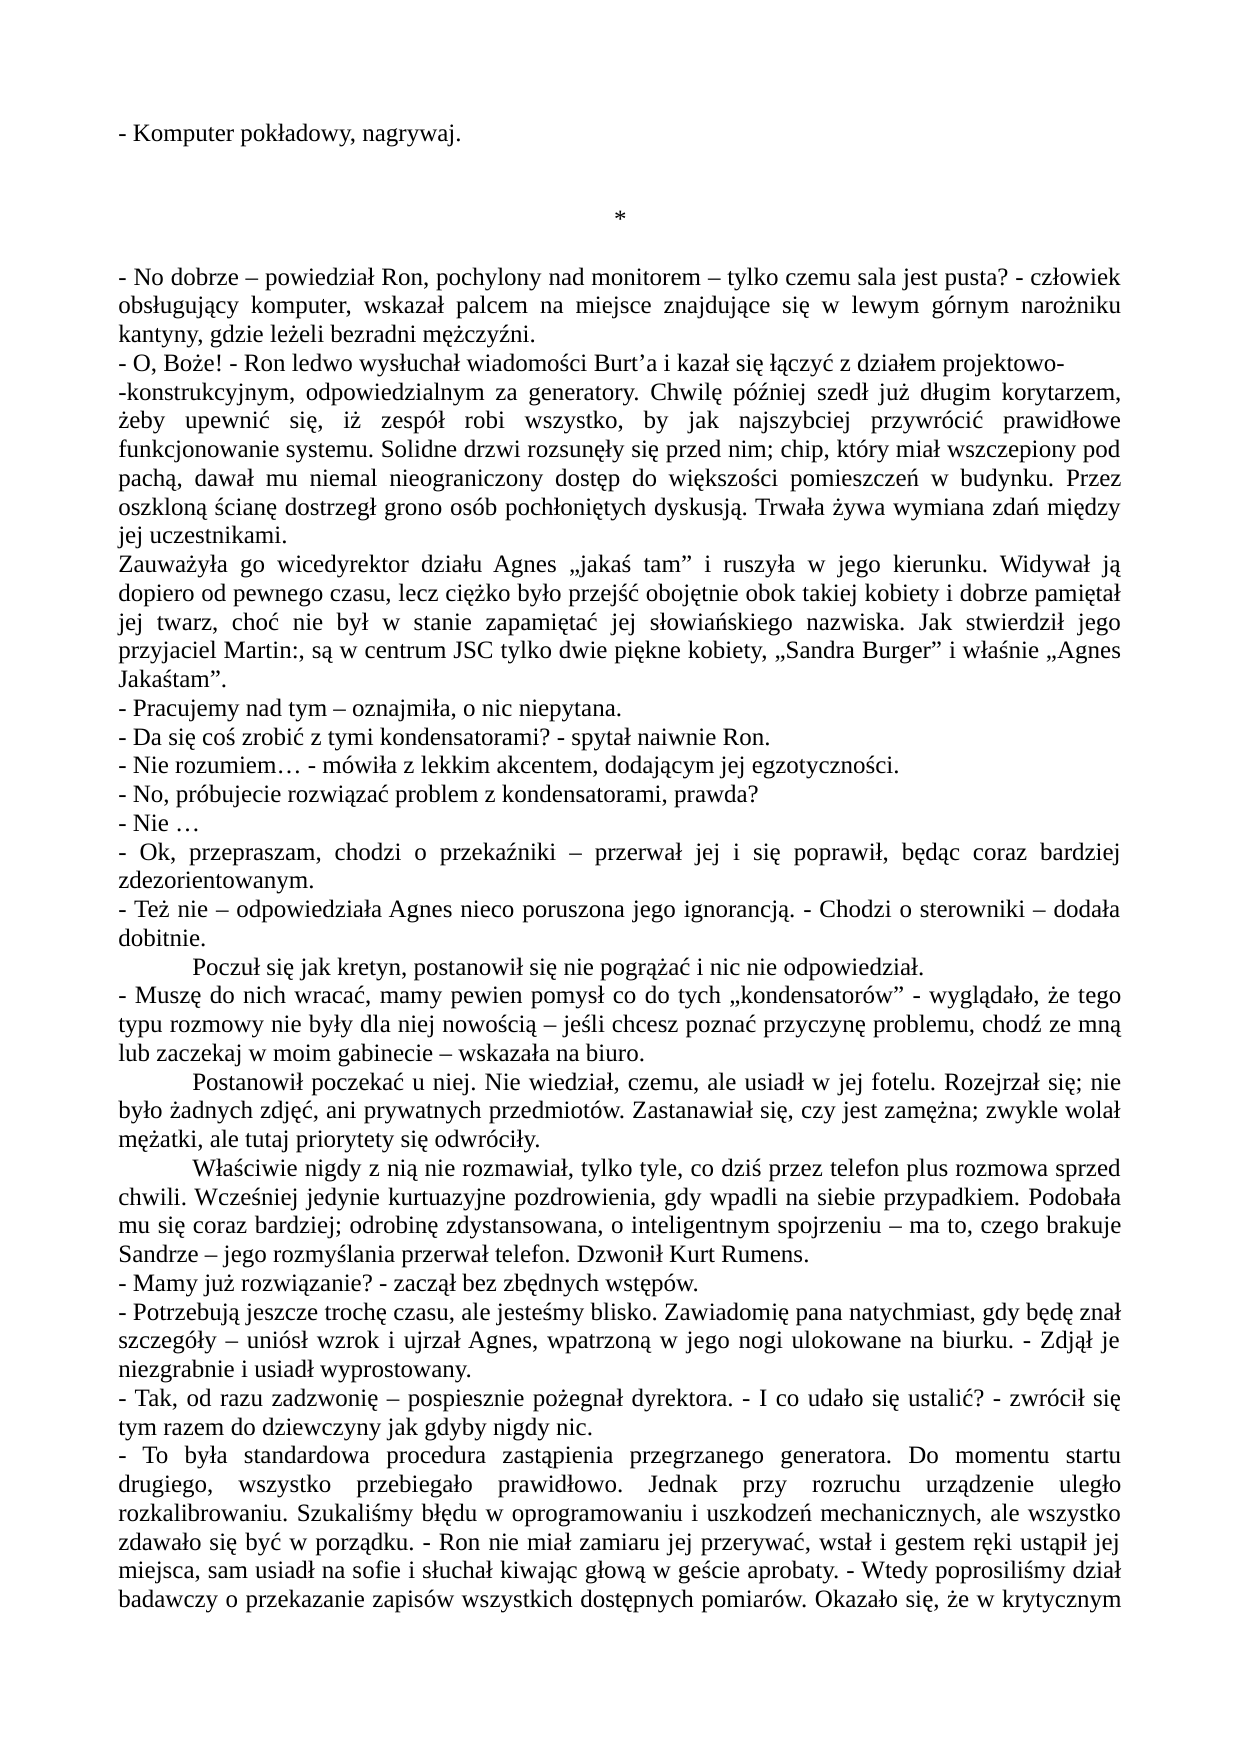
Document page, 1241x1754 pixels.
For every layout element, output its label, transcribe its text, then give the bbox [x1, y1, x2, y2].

text - Nie rozumiem… - mówiła z lekkim akcentem, dodającym jej egzotyczności. [118, 751, 1122, 779]
text -konstrukcyjnym, odpowiedzialnym za generatory. Chwilę później szedł już długim korytarzem, żeby upewnić się, iż zespół robi wszystko, by jak najszybciej przywrócić prawidłowe funkcjonowanie systemu. Solidne drzwi rozsunęły się przed nim; chip, który miał wszczepiony pod pachą, dawał mu niemal nieograniczony dostęp do większości pomieszczeń w budynku. Przez oszkloną ścianę dostrzegł grono osób pochłoniętych dyskusją. Trwała żywa wymiana zdań między jej uczestnikami. [118, 377, 1122, 549]
text - Da się coś zrobić z tymi kondensatorami? - spytał naiwnie Ron. [118, 722, 1122, 751]
text - Tak, od razu zadzwonię – pospiesznie pożegnał dyrektora. - I co udało się ustalić? - zwrócił się tym razem do dziewczyny jak gdyby nigdy nic. [118, 1383, 1122, 1441]
text - Nie … [118, 808, 1122, 837]
text Postanowił poczekać u niej. Nie wiedział, czemu, ale usiadł w jej fotelu. Rozejrzał się; nie było żadnych zdjęć, ani prywatnych przedmiotów. Zastanawiał się, czy jest zamężna; zwykle wolał mężatki, ale tutaj priorytety się odwróciły. [118, 1067, 1122, 1153]
text - Pracujemy nad tym – oznajmiła, o nic niepytana. [118, 693, 1122, 722]
text Właściwie nigdy z nią nie rozmawiał, tylko tyle, co dziś przez telefon plus rozmowa sprzed chwili. Wcześniej jedynie kurtuazyjne pozdrowienia, gdy wpadli na siebie przypadkiem. Podobała mu się coraz bardziej; odrobinę zdystansowana, o inteligentnym spojrzeniu – ma to, czego brakuje Sandrze – jego rozmyślania przerwał telefon. Dzwonił Kurt Rumens. [118, 1153, 1122, 1268]
text - To była standardowa procedura zastąpienia przegrzanego generatora. Do momentu startu drugiego, wszystko przebiegało prawidłowo. Jednak przy rozruchu urządzenie uległo rozkalibrowaniu. Szukaliśmy błędu w oprogramowaniu i uszkodzeń mechanicznych, ale wszystko zdawało się być w porządku. - Ron nie miał zamiaru jej przerywać, wstał i gestem ręki ustąpił jej miejsca, sam usiadł na sofie i słuchał kiwając głową w geście aprobaty. - Wtedy poprosiliśmy dział badawczy o przekazanie zapisów wszystkich dostępnych pomiarów. Okazało się, że w krytycznym [118, 1441, 1122, 1613]
text - Też nie – odpowiedziała Agnes nieco poruszona jego ignorancją. - Chodzi o sterowniki – dodała dobitnie. [118, 894, 1122, 952]
text - No, próbujecie rozwiązać problem z kondensatorami, prawda? [118, 779, 1122, 808]
text - Ok, przepraszam, chodzi o przekaźniki – przerwał jej i się poprawił, będąc coraz bardziej zdezorientowanym. [118, 837, 1122, 894]
text - Mamy już rozwiązanie? - zaczął bez zbędnych wstępów. [118, 1268, 1122, 1297]
text - No dobrze – powiedział Ron, pochylony nad monitorem – tylko czemu sala jest pusta? - człowiek obsługujący komputer, wskazał palcem na miejsce znajdujące się w lewym górnym narożniku kantyny, gdzie leżeli bezradni mężczyźni. [118, 262, 1122, 348]
text - Muszę do nich wracać, mamy pewien pomysł co do tych „kondensatorów” - wyglądało, że tego typu rozmowy nie były dla niej nowością – jeśli chcesz poznać przyczynę problemu, chodź ze mną lub zaczekaj w moim gabinecie – wskazała na biuro. [118, 981, 1122, 1067]
text - Komputer pokładowy, nagrywaj. [118, 118, 1122, 147]
text - Potrzebują jeszcze trochę czasu, ale jesteśmy blisko. Zawiadomię pana natychmiast, gdy będę znał szczegóły – uniósł wzrok i ujrzał Agnes, wpatrzoną w jego nogi ulokowane na biurku. - Zdjął je niezgrabnie i usiadł wyprostowany. [118, 1297, 1122, 1383]
text Zauważyła go wicedyrektor działu Agnes „jakaś tam” i ruszyła w jego kierunku. Widywał ją dopiero od pewnego czasu, lecz ciężko było przejść obojętnie obok takiej kobiety i dobrze pamiętał jej twarz, choć nie był w stanie zapamiętać jej słowiańskiego nazwiska. Jak stwierdził jego przyjaciel Martin:, są w centrum JSC tylko dwie piękne kobiety, „Sandra Burger” i właśnie „Agnes Jakaśtam”. [118, 549, 1122, 693]
text * [118, 204, 1122, 233]
text - O, Boże! - Ron ledwo wysłuchał wiadomości Burt’a i kazał się łączyć z działem projektowo- [118, 348, 1122, 377]
text Poczuł się jak kretyn, postanowił się nie pogrążać i nic nie odpowiedział. [118, 952, 1122, 981]
